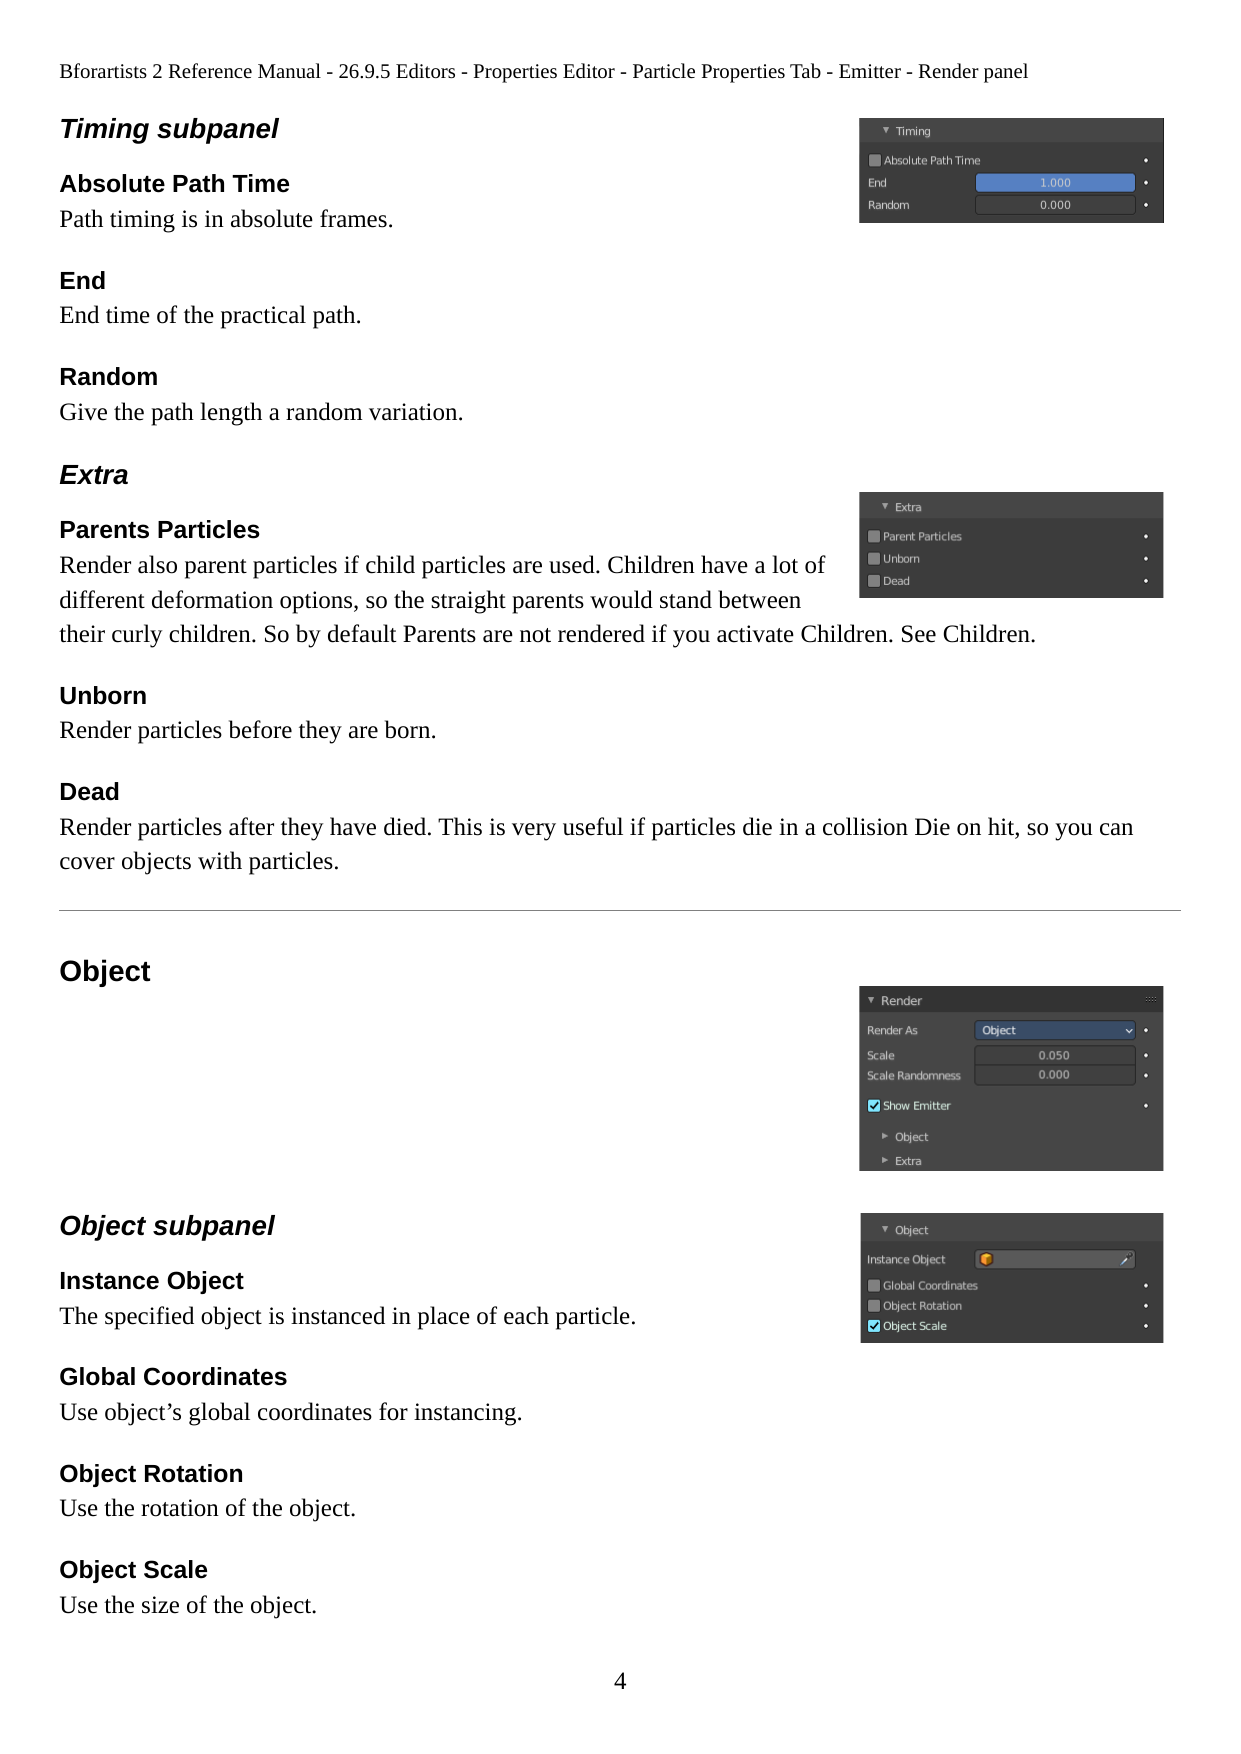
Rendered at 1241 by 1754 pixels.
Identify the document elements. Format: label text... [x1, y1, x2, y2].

picture [860, 1213, 1164, 1343]
picture [859, 492, 1164, 598]
subtitle [1164, 1266, 1181, 1294]
text Render also parent particles if child particles are used. Children have a lot of different deformation options, so the straight parents would stand between their curly children. So by default Parents are not rendered if you activate Children. See Children. [59, 550, 1181, 648]
subtitle Unborn [59, 681, 1181, 709]
text Use the size of the object. [59, 1590, 1181, 1619]
text Path timing is in absolute frames. [59, 204, 1181, 233]
subtitle Random [59, 362, 1181, 391]
subtitle Global Coordinates [59, 1362, 1181, 1391]
subtitle [1164, 515, 1181, 544]
text Render particles after they have died. This is very useful if particles die in a collision Die on hit, so you can cover objects with particles. [59, 812, 1181, 875]
picture [859, 986, 1164, 1171]
subtitle Instance Object [59, 1266, 860, 1294]
subtitle Timing subpanel [59, 113, 1181, 144]
subtitle Absolute Path Time [59, 169, 859, 198]
text The specified object is instanced in place of each particle. [59, 1301, 860, 1329]
subtitle Extra [59, 458, 1181, 490]
subtitle [1164, 169, 1181, 198]
subtitle End [59, 266, 1181, 294]
text End time of the practical path. [59, 301, 1181, 329]
subtitle Object Rotation [59, 1459, 1181, 1487]
text Use object’s global coordinates for instancing. [59, 1397, 1181, 1426]
text Render particles before they are born. [59, 716, 1181, 744]
text Use the rotation of the object. [59, 1493, 1181, 1522]
text Give the path length a random variation. [59, 397, 1181, 426]
picture [859, 118, 1164, 223]
subtitle Object Scale [59, 1555, 1181, 1584]
subtitle Object subpanel [59, 1209, 1181, 1241]
subtitle Dead [59, 777, 1181, 806]
subtitle Parents Particles [59, 515, 859, 544]
subtitle Object [59, 954, 1181, 988]
